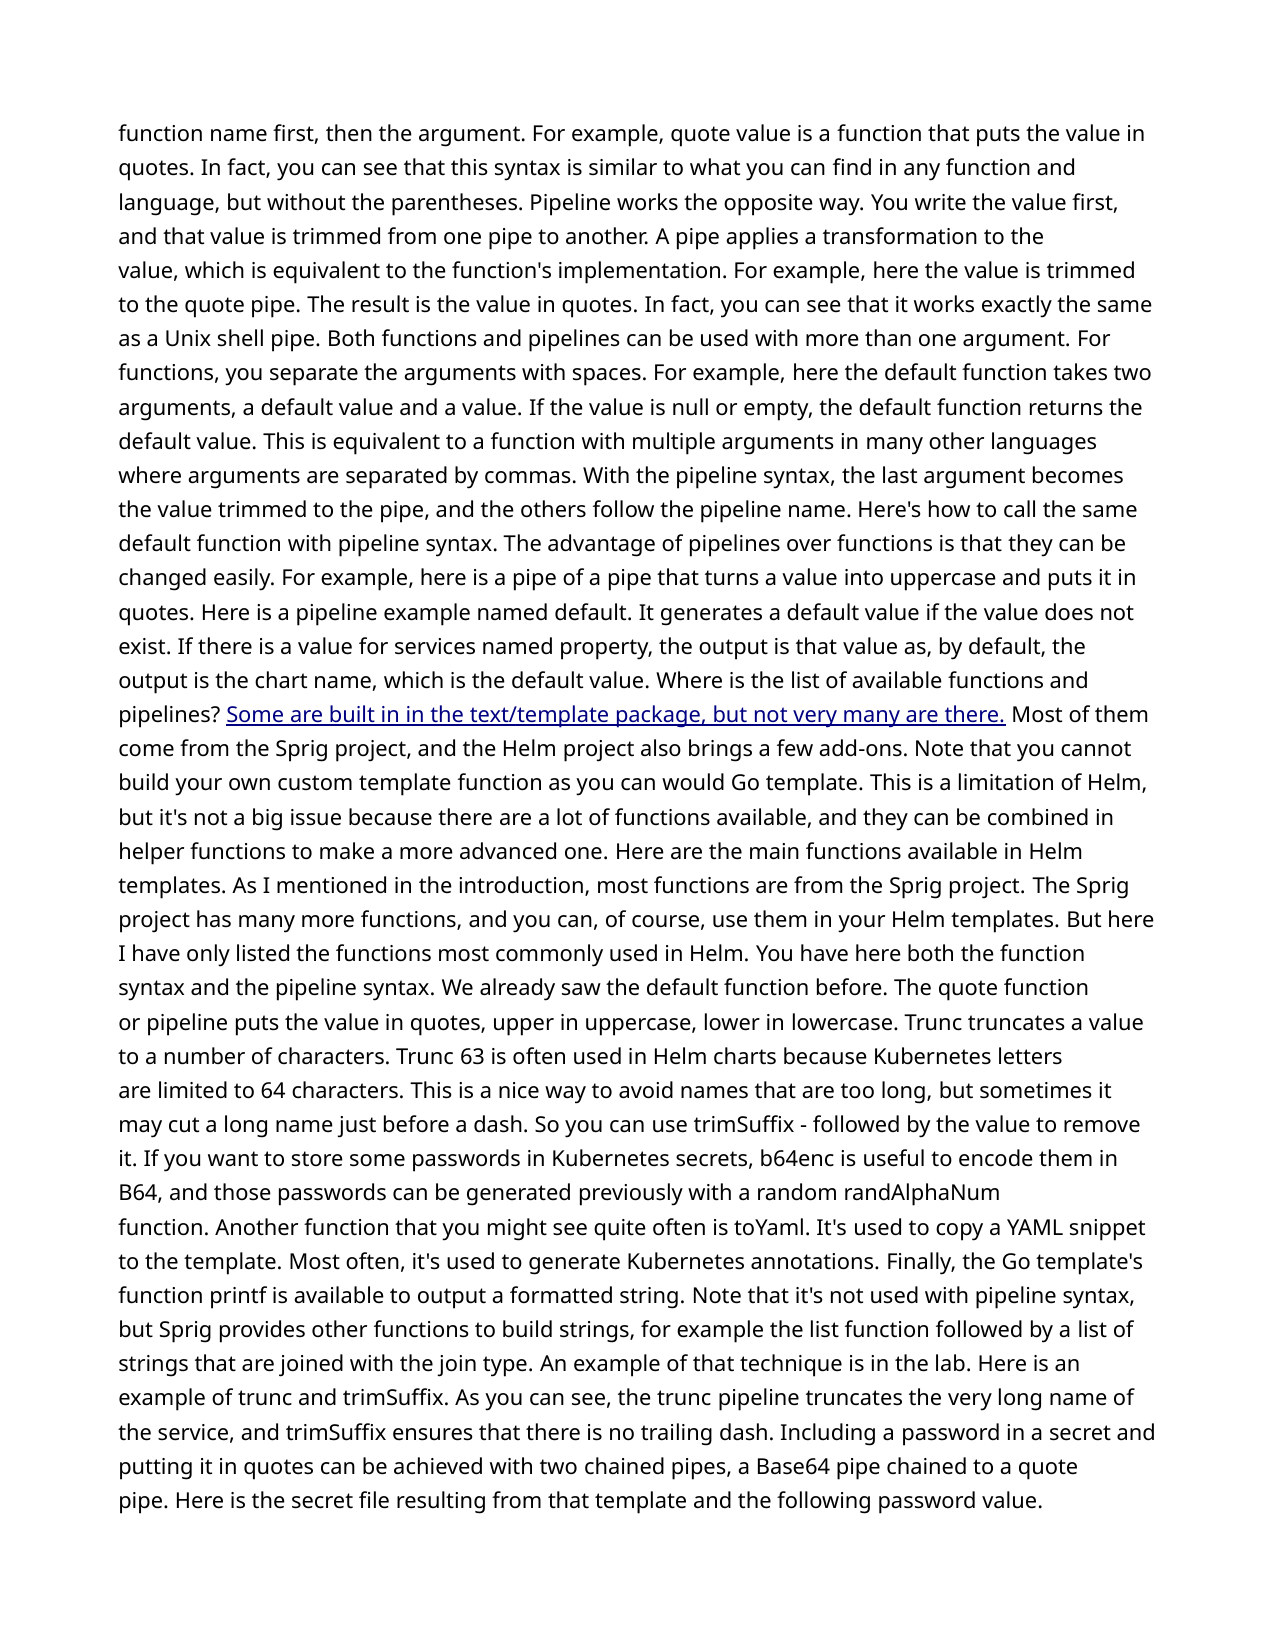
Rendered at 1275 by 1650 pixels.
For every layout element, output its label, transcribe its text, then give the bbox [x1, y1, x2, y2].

text function name first, then the argument. For example, quote value is a function that puts the value in quotes. In fact, you can see that this syntax is similar to what you can find in any function and language, but without the parentheses. Pipeline works the opposite way. You write the value first, and that value is trimmed from one pipe to another. A pipe applies a transformation to the value, which is equivalent to the function's implementation. For example, here the value is trimmed to the quote pipe. The result is the value in quotes. In fact, you can see that it works exactly the same as a Unix shell pipe. Both functions and pipelines can be used with more than one argument. For functions, you separate the arguments with spaces. For example, here the default function takes two arguments, a default value and a value. If the value is null or empty, the default function returns the default value. This is equivalent to a function with multiple arguments in many other languages where arguments are separated by commas. With the pipeline syntax, the last argument becomes the value trimmed to the pipe, and the others follow the pipeline name. Here's how to call the same default function with pipeline syntax. The advantage of pipelines over functions is that they can be changed easily. For example, here is a pipe of a pipe that turns a value into uppercase and puts it in quotes. Here is a pipeline example named default. It generates a default value if the value does not exist. If there is a value for services named property, the output is that value as, by default, the output is the chart name, which is the default value. Where is the list of available functions and pipelines? Some are built in in the text/template package, but not very many are there. Most of them come from the Sprig project, and the Helm project also brings a few add‑ons. Note that you cannot build your own custom template function as you can would Go template. This is a limitation of Helm, but it's not a big issue because there are a lot of functions available, and they can be combined in helper functions to make a more advanced one. Here are the main functions available in Helm templates. As I mentioned in the introduction, most functions are from the Sprig project. The Sprig project has many more functions, and you can, of course, use them in your Helm templates. But here I have only listed the functions most commonly used in Helm. You have here both the function syntax and the pipeline syntax. We already saw the default function before. The quote function or pipeline puts the value in quotes, upper in uppercase, lower in lowercase. Trunc truncates a value to a number of characters. Trunc 63 is often used in Helm charts because Kubernetes letters are limited to 64 characters. This is a nice way to avoid names that are too long, but sometimes it may cut a long name just before a dash. So you can use trimSuffix ‑ followed by the value to remove it. If you want to store some passwords in Kubernetes secrets, b64enc is useful to encode them in B64, and those passwords can be generated previously with a random randAlphaNum function. Another function that you might see quite often is toYaml. It's used to copy a YAML snippet to the template. Most often, it's used to generate Kubernetes annotations. Finally, the Go template's function printf is available to output a formatted string. Note that it's not used with pipeline syntax, but Sprig provides other functions to build strings, for example the list function followed by a list of strings that are joined with the join type. An example of that technique is in the lab. Here is an example of trunc and trimSuffix. As you can see, the trunc pipeline truncates the very long name of the service, and trimSuffix ensures that there is no trailing dash. Including a password in a secret and putting it in quotes can be achieved with two chained pipes, a Base64 pipe chained to a quote pipe. Here is the secret file resulting from that template and the following password value. [118, 118, 1157, 1514]
